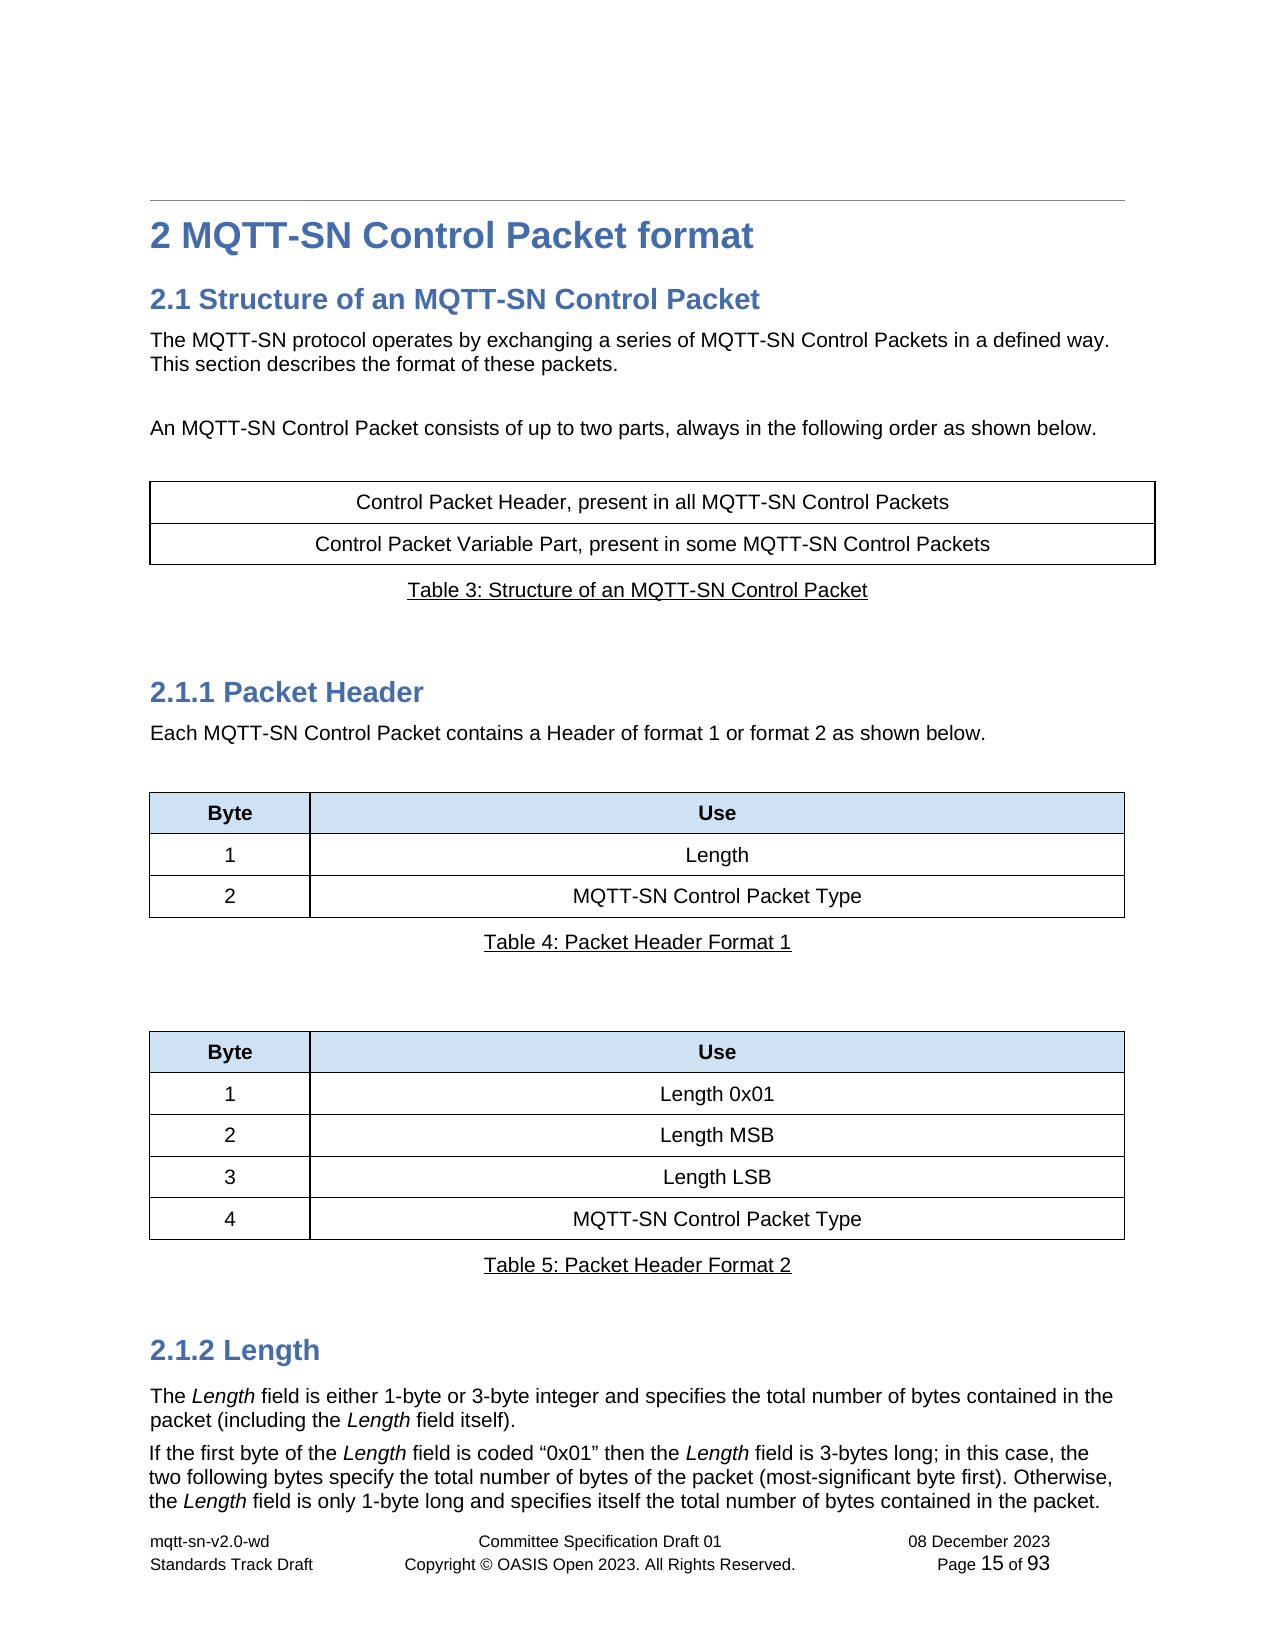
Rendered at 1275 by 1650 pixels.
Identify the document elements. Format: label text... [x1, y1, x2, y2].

table_cell Control Packet Variable Part, present in some MQTT-SN Control Packets [151, 524, 1154, 564]
table_cell 1 [150, 1073, 309, 1114]
table_cell Length 0x01 [311, 1073, 1124, 1114]
subtitle 2.1.2 Length [150, 1333, 1125, 1367]
table_cell 2 [150, 1115, 309, 1156]
text Each MQTT-SN Control Packet contains a Header of format 1 or format 2 as shown below. [150, 721, 1125, 745]
table_header Byte [150, 1032, 309, 1072]
text An MQTT-SN Control Packet consists of up to two parts, always in the following order as shown below. [150, 416, 1125, 440]
table_cell Length [311, 834, 1124, 875]
text Table 5: Packet Header Format 2 [150, 1252, 1125, 1276]
table_cell MQTT-SN Control Packet Type [311, 1198, 1124, 1239]
text Table 3: Structure of an MQTT-SN Control Packet [150, 578, 1125, 602]
table_cell 1 [150, 834, 309, 875]
table_cell 2 [150, 876, 309, 917]
table_header Use [311, 793, 1124, 833]
table_header Control Packet Header, present in all MQTT-SN Control Packets [151, 482, 1154, 522]
table_cell Length MSB [311, 1115, 1124, 1156]
subtitle 2.1 Structure of an MQTT-SN Control Packet [150, 282, 1125, 315]
table_cell 3 [150, 1157, 309, 1197]
table_cell Length LSB [311, 1157, 1124, 1197]
text The Length field is either 1-byte or 3-byte integer and specifies the total number of bytes contained in the packet (including the Length field itself). [150, 1384, 1124, 1432]
text Table 4: Packet Header Format 1 [150, 930, 1125, 954]
text The MQTT-SN protocol operates by exchanging a series of MQTT-SN Control Packets in a defined way. This section describes the format of these packets. [150, 328, 1125, 376]
table_cell 4 [150, 1198, 309, 1239]
subtitle 2.1.1 Packet Header [150, 675, 1125, 709]
subtitle 2 MQTT-SN Control Packet format [150, 201, 1125, 257]
table_header Byte [150, 793, 309, 833]
text If the first byte of the Length field is coded “0x01” then the Length field is 3-bytes long; in this case, the two following bytes specify the total number of bytes of the packet (most-significant byte first). Otherwise, the Length field is only 1-byte long and specifies itself the total number of bytes contained in the packet. [148, 1441, 1124, 1512]
table_header Use [311, 1032, 1124, 1072]
table_cell MQTT-SN Control Packet Type [311, 876, 1124, 917]
